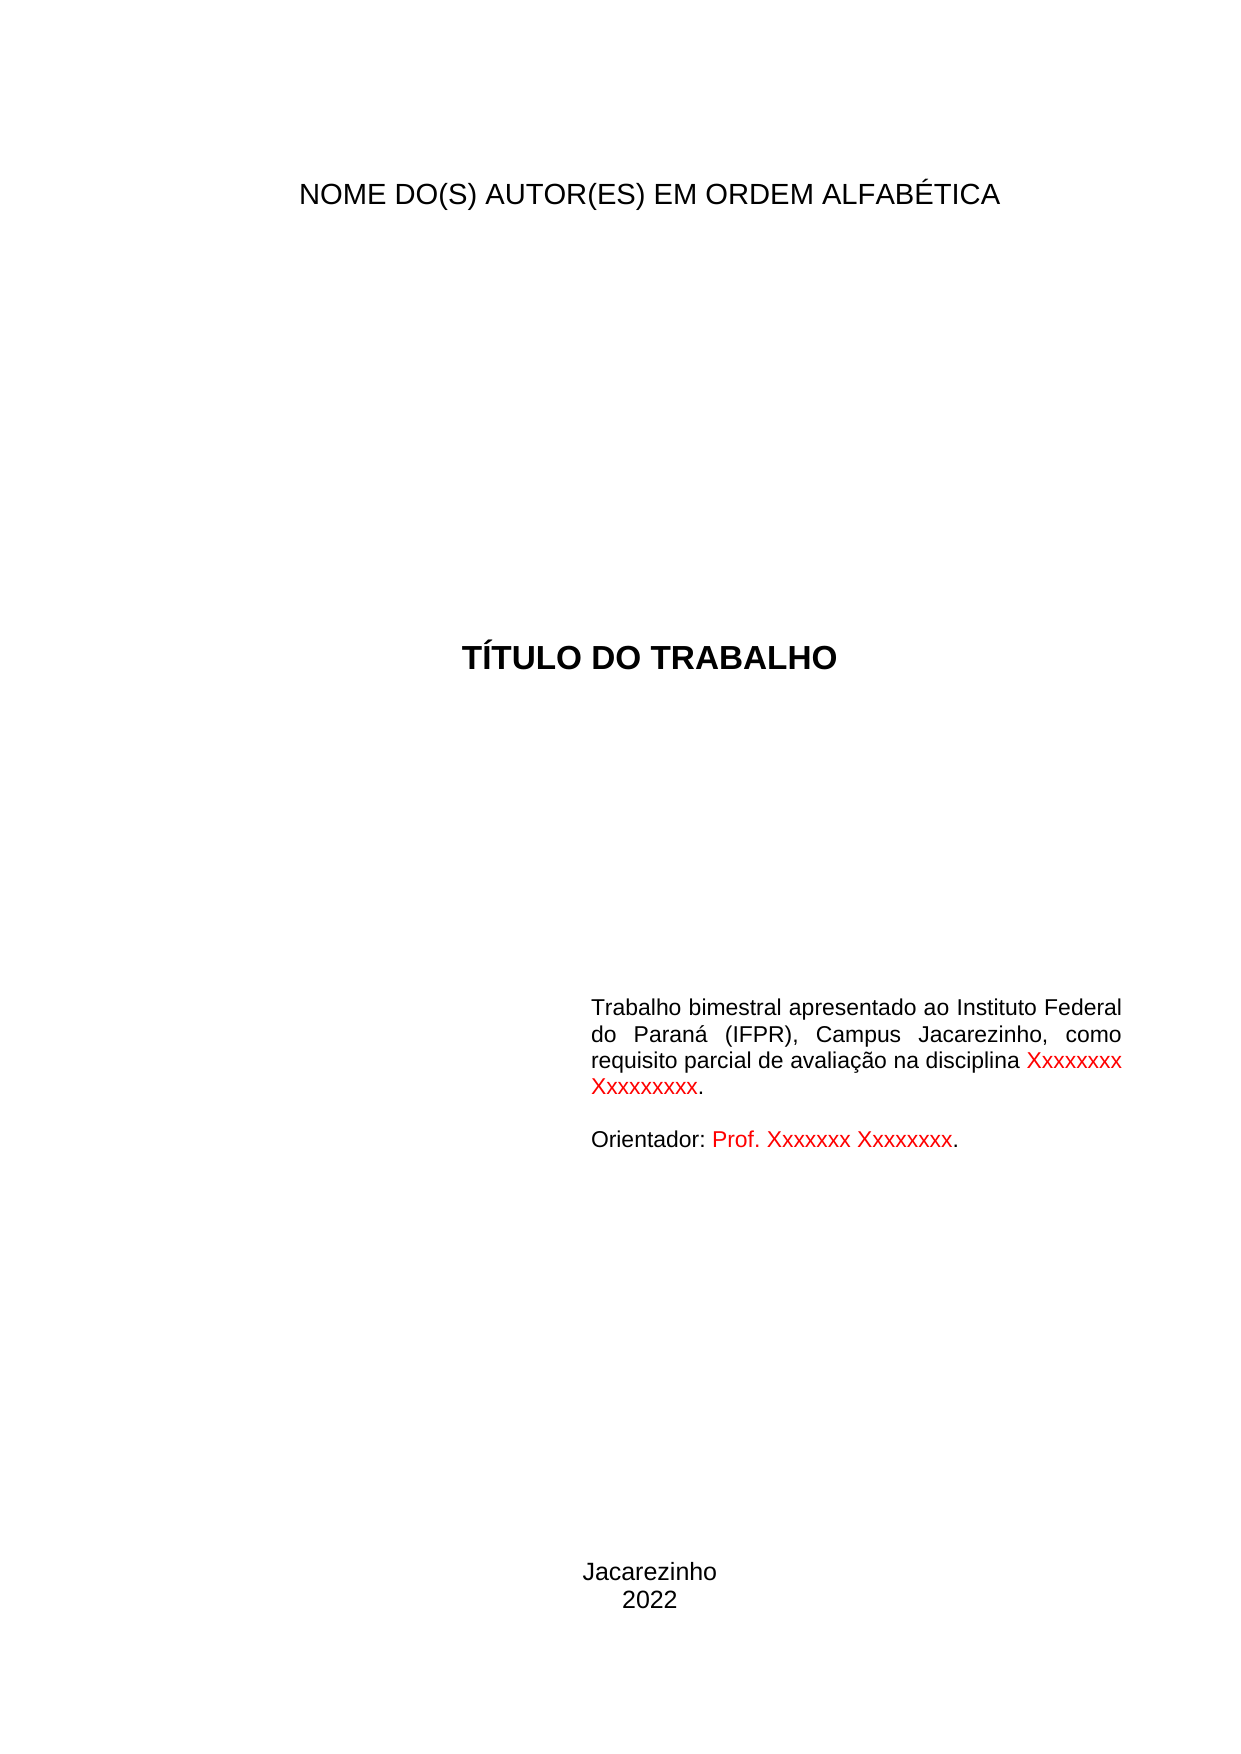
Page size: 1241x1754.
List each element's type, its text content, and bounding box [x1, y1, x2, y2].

text nome do(s) autor(es) em ordem alfabética [177, 177, 1122, 211]
text Trabalho bimestral apresentado ao Instituto Federal do Paraná (IFPR), Campus Jacarezinho, como requisito parcial de avaliação na disciplina Xxxxxxxx Xxxxxxxxx. [591, 994, 1122, 1100]
text Orientador: Prof. Xxxxxxx Xxxxxxxx. [591, 1126, 1122, 1152]
text título do trabalho [177, 638, 1122, 676]
text 2022 [177, 1586, 1122, 1614]
text Jacarezinho [177, 1557, 1122, 1586]
